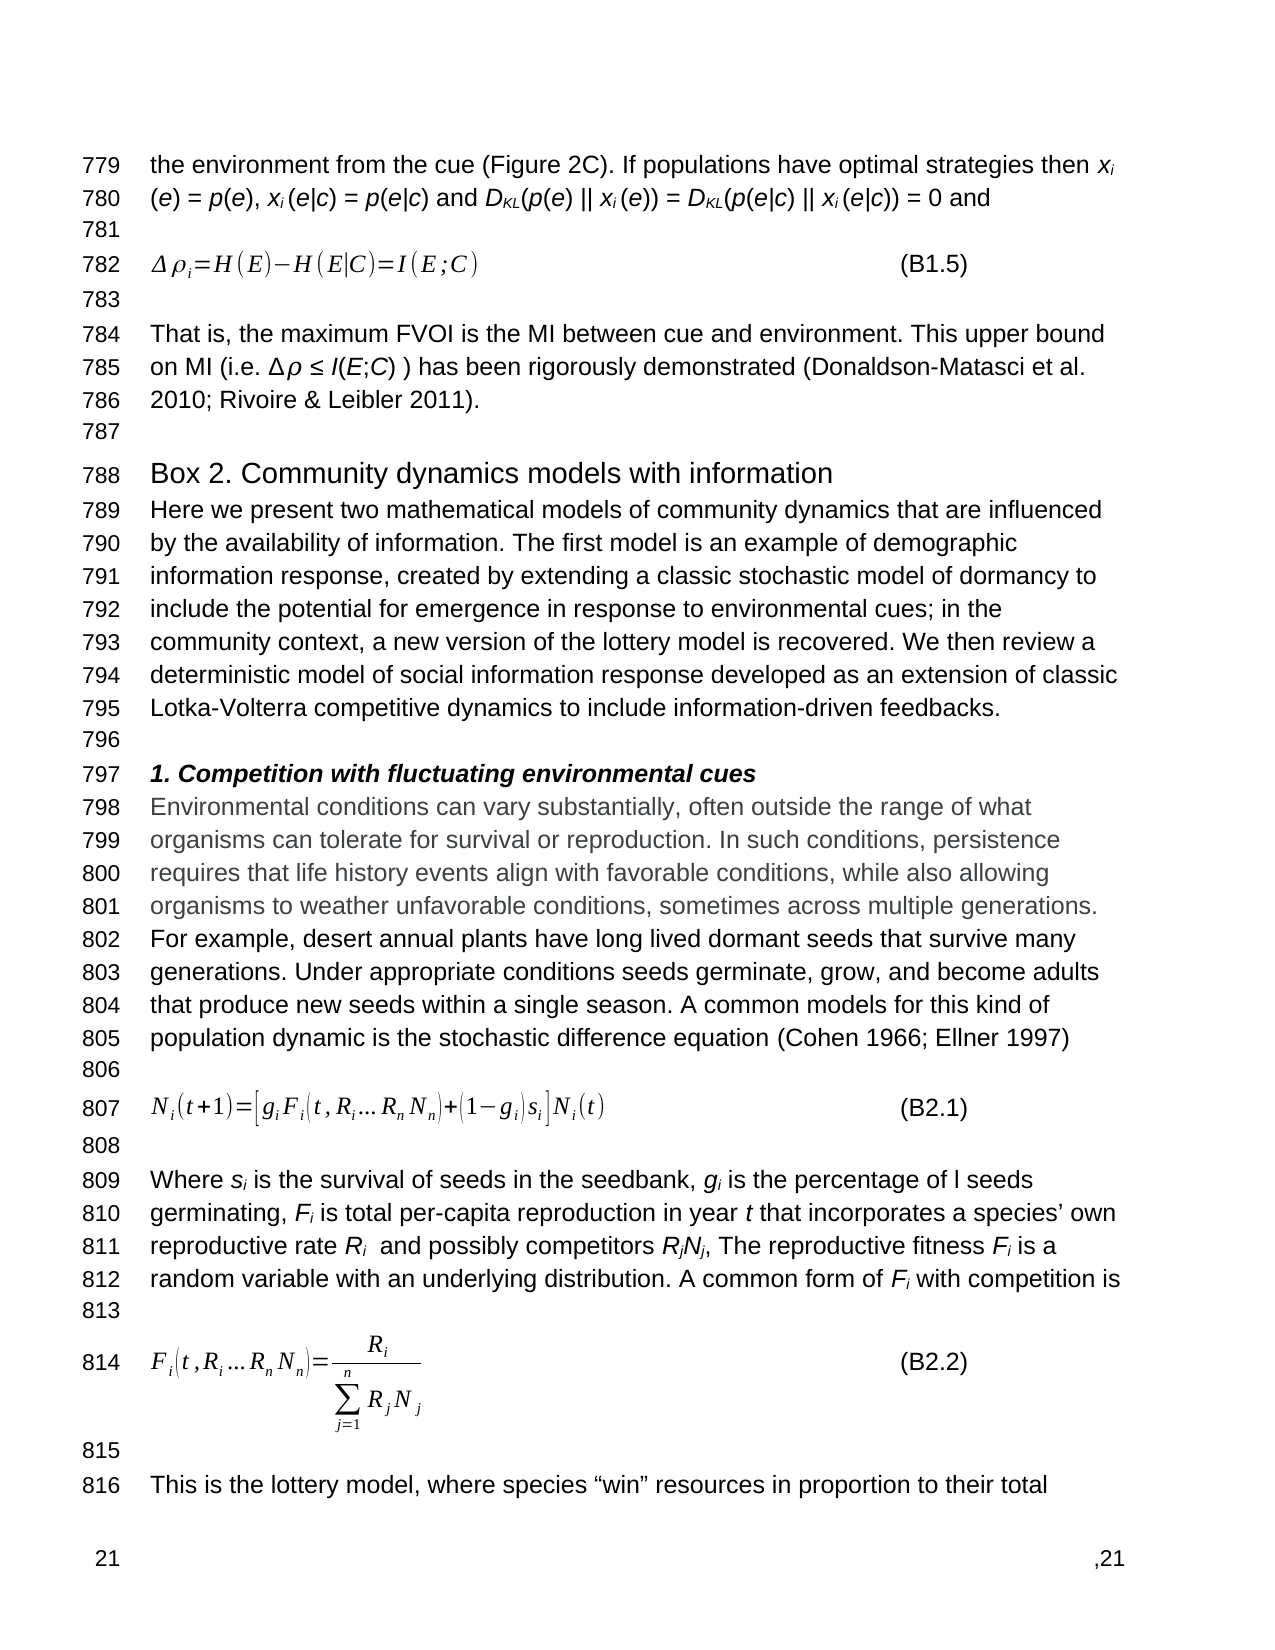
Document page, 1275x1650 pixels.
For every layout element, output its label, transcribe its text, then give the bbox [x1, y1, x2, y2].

text 1. Competition with fluctuating environmental cues [150, 759, 1125, 788]
text Box 2. Community dynamics models with information [150, 456, 1125, 490]
text Here we present two mathematical models of community dynamics that are influenced by the availability of information. The first model is an example of demographic information response, created by extending a classic stochastic model of dormancy to include the potential for emergence in response to environmental cues; in the community context, a new version of the lottery model is recovered. We then review a deterministic model of social information response developed as an extension of classic Lotka-Volterra competitive dynamics to include information-driven feedbacks. [150, 495, 1125, 722]
text That is, the maximum FVOI is the MI between cue and environment. This upper bound on MI (i.e. Δ𝜌 ≤ I(E;C) ) has been rigorously demonstrated (Donaldson-Matasci et al. 2010; Rivoire & Leibler 2011). [150, 319, 1125, 414]
text (B2.2) [150, 1330, 1125, 1432]
text (B2.1) [150, 1089, 1125, 1128]
text Where si is the survival of seeds in the seedbank, gi is the percentage of l seeds germinating, Fi is total per-capita reproduction in year t that incorporates a species’ own reproductive rate Ri and possibly competitors RjNj, The reproductive fitness Fi is a random variable with an underlying distribution. A common form of Fi with competition is [150, 1165, 1125, 1293]
text (B1.5) [150, 249, 1125, 282]
text Environmental conditions can vary substantially, often outside the range of what organisms can tolerate for survival or reproduction. In such conditions, persistence requires that life history events align with favorable conditions, while also allowing organisms to weather unfavorable conditions, sometimes across multiple generations. For example, desert annual plants have long lived dormant seeds that survive many generations. Under appropriate conditions seeds germinate, grow, and become adults that produce new seeds within a single season. A common models for this kind of population dynamic is the stochastic difference equation (Cohen 1966; Ellner 1997) [150, 792, 1125, 1052]
text This is the lottery model, where species “win” resources in proportion to their total [150, 1470, 1125, 1498]
text the environment from the cue (Figure 2C). If populations have optimal strategies then xi (e) = p(e), xi (e|c) = p(e|c) and DKL(p(e) || xi (e)) = DKL(p(e|c) || xi (e|c)) = 0 and [150, 150, 1125, 212]
